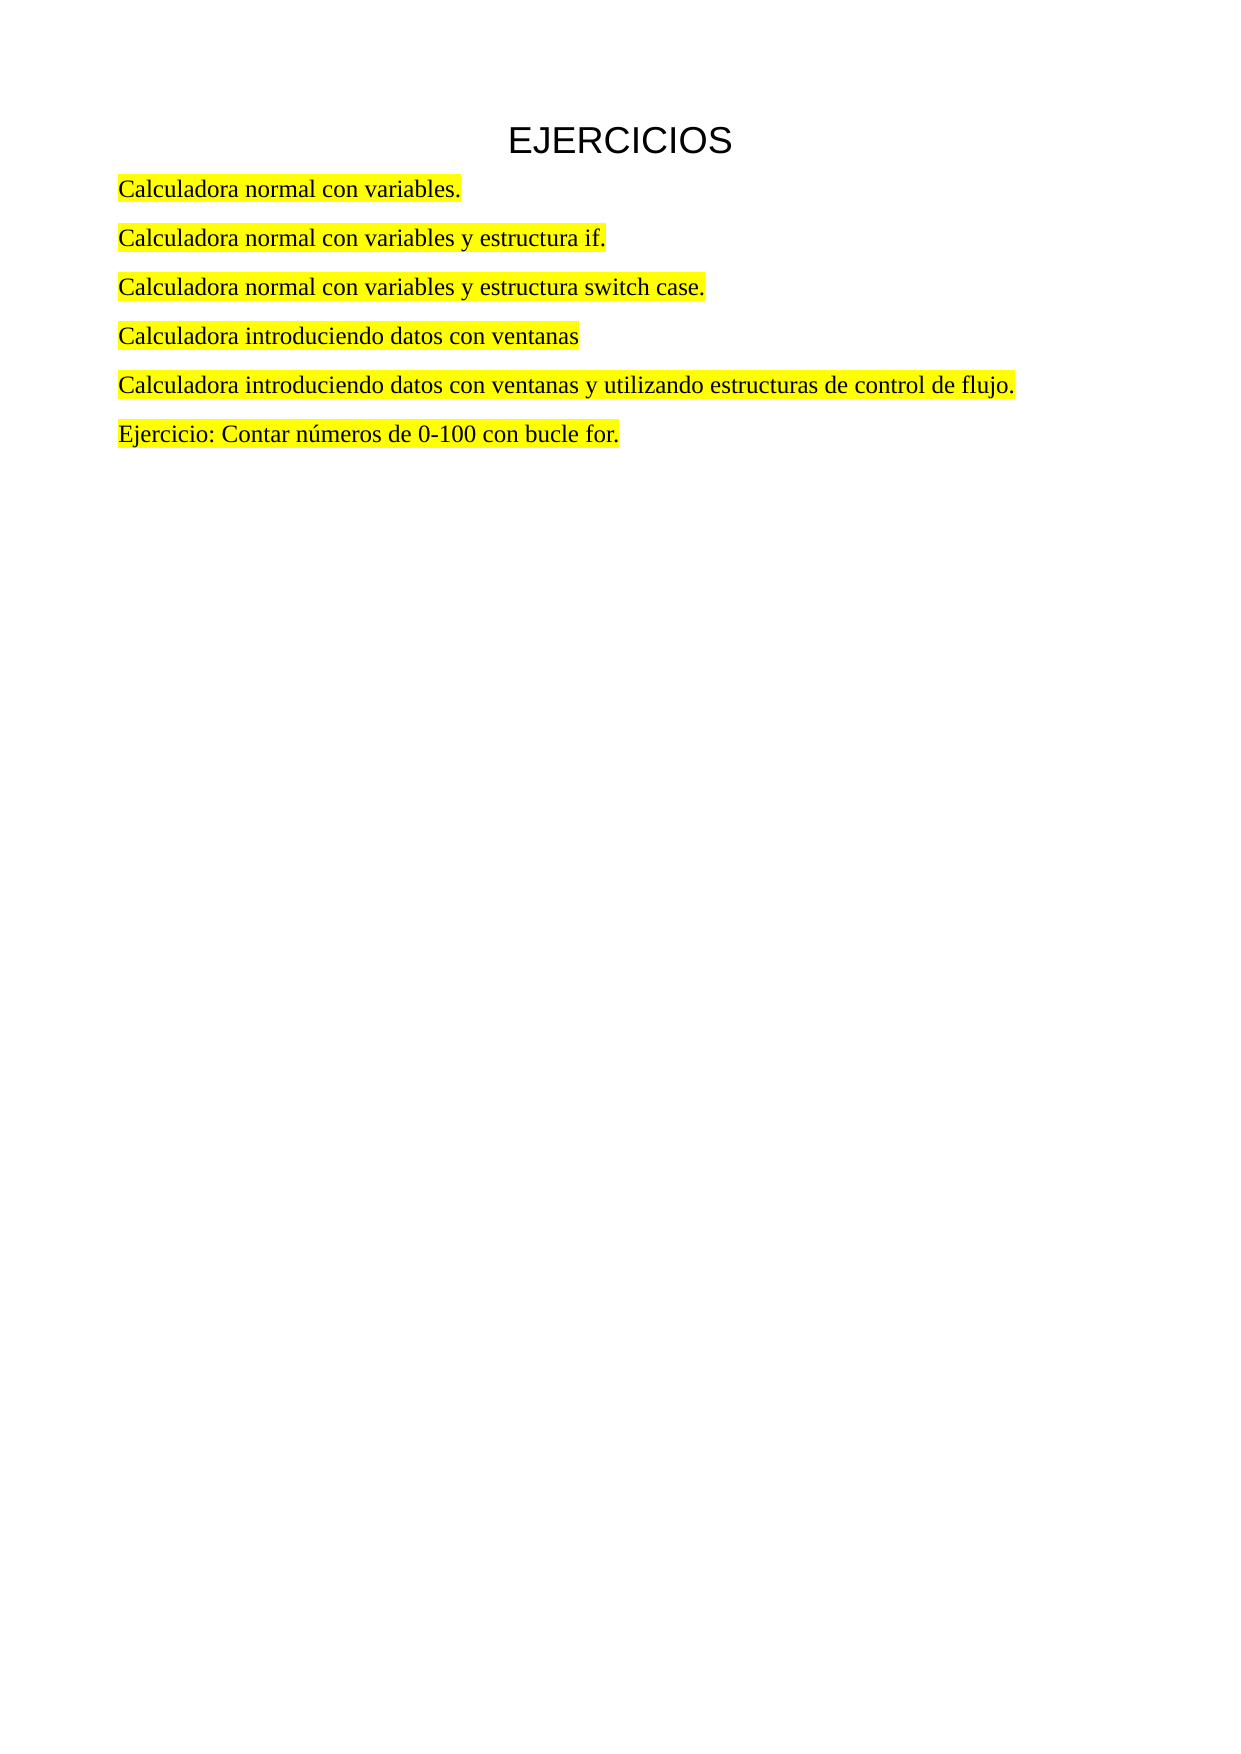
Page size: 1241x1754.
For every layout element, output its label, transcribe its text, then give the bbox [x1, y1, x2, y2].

text Calculadora normal con variables y estructura switch case. [118, 272, 1122, 301]
text Ejercicio: Contar números de 0-100 con bucle for. [118, 419, 1122, 448]
text Calculadora introduciendo datos con ventanas y utilizando estructuras de control de flujo. [118, 370, 1122, 399]
text Calculadora introduciendo datos con ventanas [118, 321, 1122, 350]
subtitle EJERCICIOS [118, 118, 1122, 161]
text Calculadora normal con variables y estructura if. [118, 223, 1122, 252]
text Calculadora normal con variables. [118, 174, 1122, 202]
